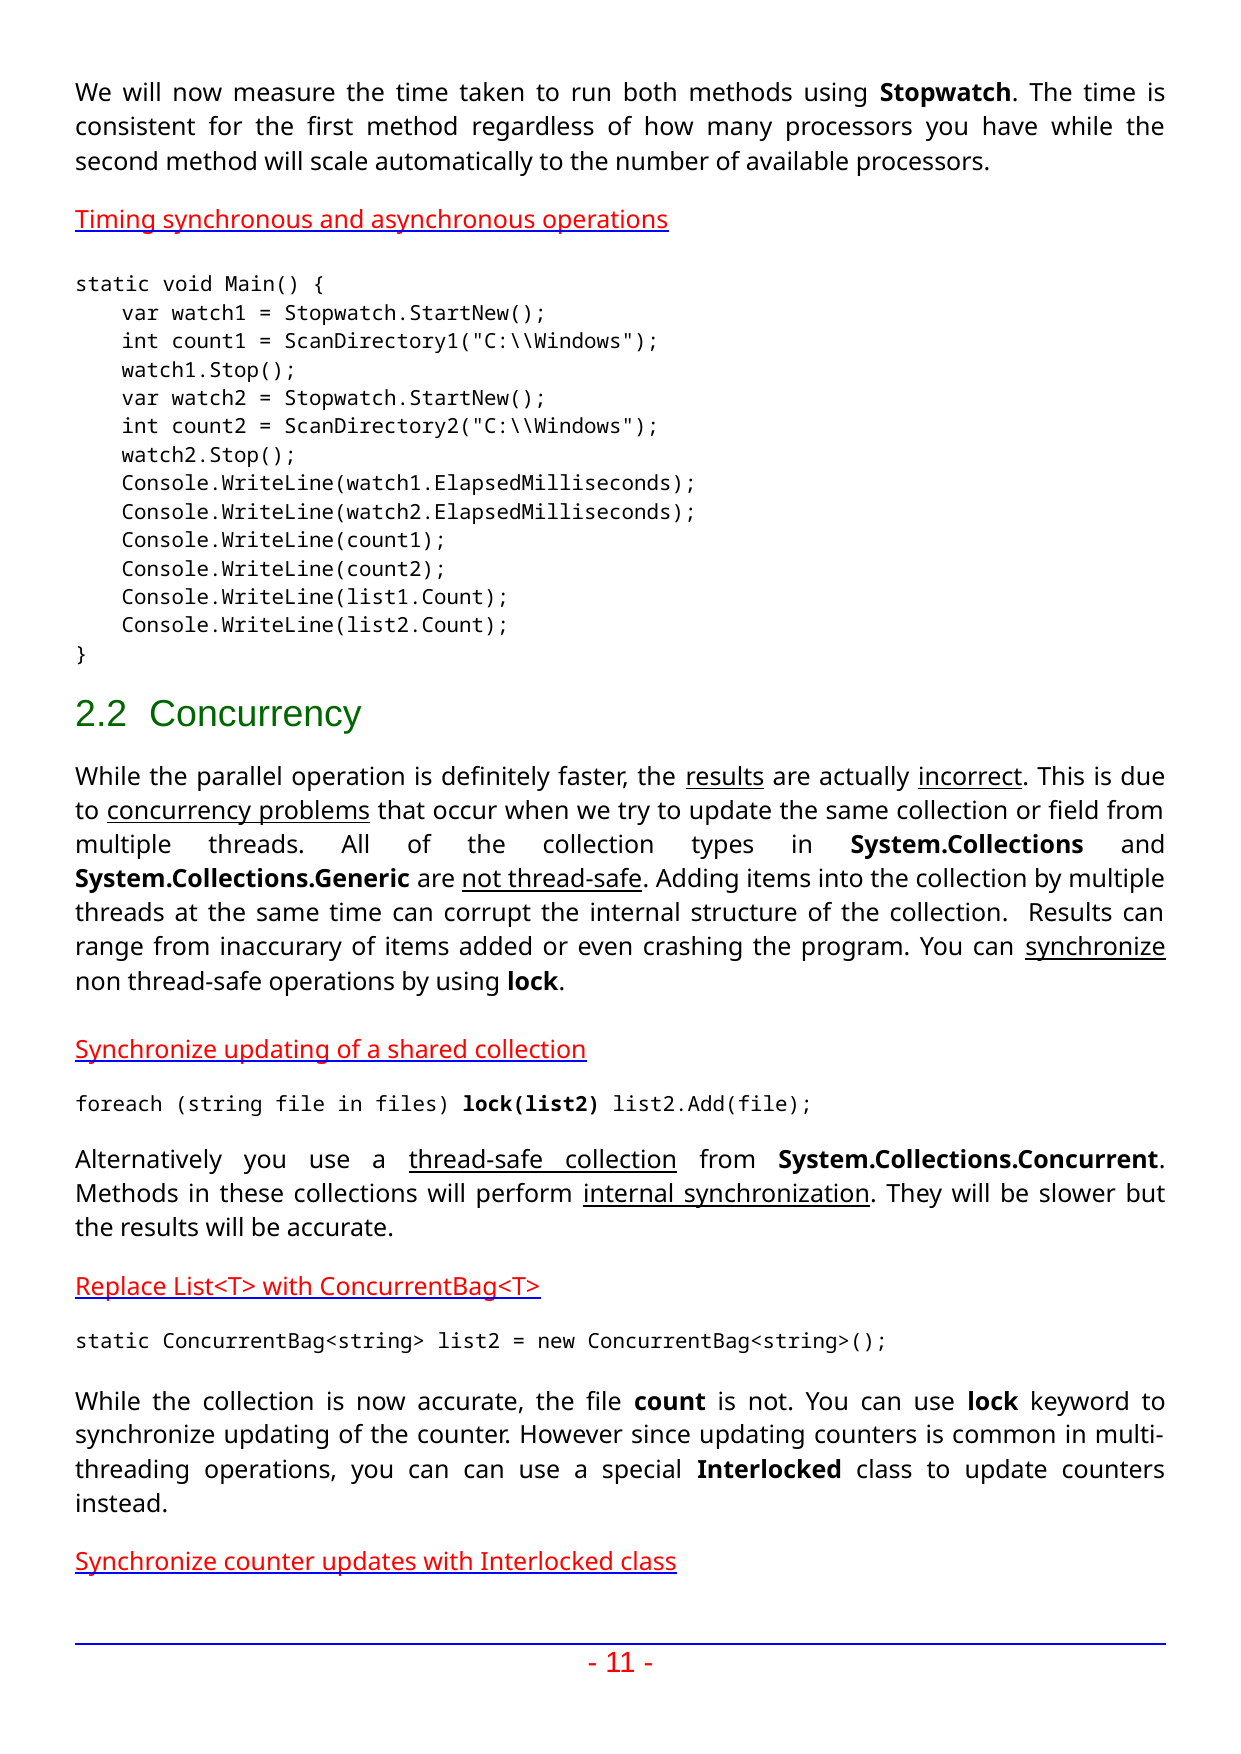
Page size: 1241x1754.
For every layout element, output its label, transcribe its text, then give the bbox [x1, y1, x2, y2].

text Replace List<T> with ConcurrentBag<T> [75, 1268, 1166, 1302]
text watch1.Stop(); [75, 355, 1166, 383]
text Synchronize counter updates with Interlocked class [75, 1543, 1166, 1577]
text Console.WriteLine(count2); [75, 554, 1166, 582]
text } [75, 639, 1166, 667]
text var watch1 = Stopwatch.StartNew(); [75, 298, 1166, 326]
text Console.WriteLine(list1.Count); [75, 582, 1166, 611]
text Timing synchronous and asynchronous operations [75, 201, 1166, 235]
text While the collection is now accurate, the file count is not. You can use lock keyword to synchronize updating of the counter. However since updating counters is common in multi-threading operations, you can can use a special Interlocked class to update counters instead. [75, 1383, 1166, 1519]
text watch2.Stop(); [75, 440, 1166, 468]
text We will now measure the time taken to run both methods using Stopwatch. The time is consistent for the first method regardless of how many processors you have while the second method will scale automatically to the number of available processors. [75, 75, 1166, 177]
text While the parallel operation is definitely faster, the results are actually incorrect. This is due to concurrency problems that occur when we try to update the same collection or field from multiple threads. All of the collection types in System.Collections and System.Collections.Generic are not thread-safe. Adding items into the collection by multiple threads at the same time can corrupt the internal structure of the collection. Results can range from inaccurary of items added or even crashing the program. You can synchronize non thread-safe operations by using lock. [75, 759, 1166, 997]
text Alternatively you use a thread-safe collection from System.Collections.Concurrent. Methods in these collections will perform internal synchronization. They will be slower but the results will be accurate. [75, 1142, 1166, 1244]
text static void Main() { [75, 269, 1166, 298]
text Console.WriteLine(watch1.ElapsedMilliseconds); [75, 468, 1166, 497]
text 2.2 Concurrency [75, 692, 1166, 735]
text Console.WriteLine(count1); [75, 525, 1166, 554]
text int count2 = ScanDirectory2("C:\\Windows"); [75, 412, 1166, 440]
text Console.WriteLine(watch2.ElapsedMilliseconds); [75, 497, 1166, 525]
text Synchronize updating of a shared collection [75, 1031, 1166, 1065]
text foreach (string file in files) lock(list2) list2.Add(file); [75, 1089, 1166, 1118]
text int count1 = ScanDirectory1("C:\\Windows"); [75, 326, 1166, 355]
text static ConcurrentBag<string> list2 = new ConcurrentBag<string>(); [75, 1326, 1166, 1355]
text var watch2 = Stopwatch.StartNew(); [75, 383, 1166, 412]
text Console.WriteLine(list2.Count); [75, 611, 1166, 639]
